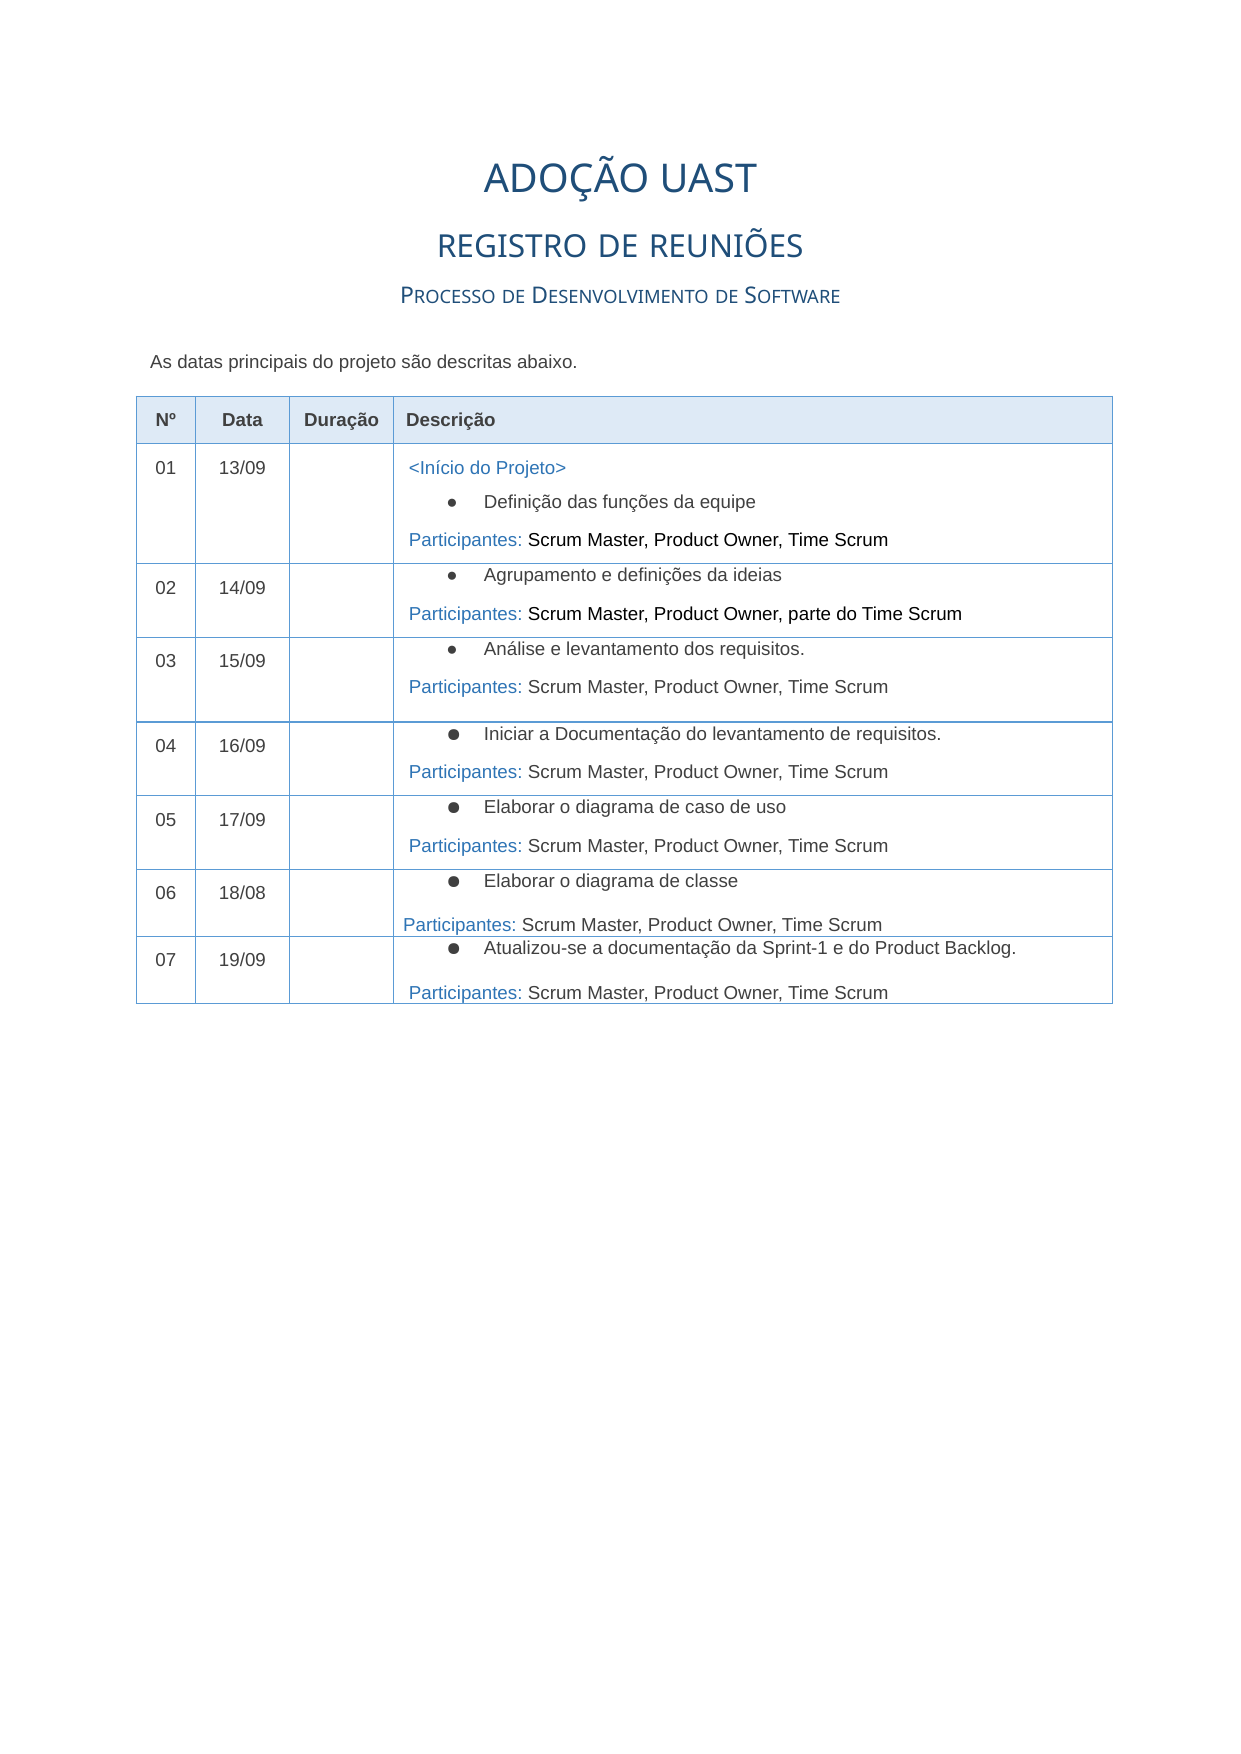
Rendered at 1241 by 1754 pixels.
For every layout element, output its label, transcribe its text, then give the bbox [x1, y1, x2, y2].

table_cell 15/09 [196, 638, 289, 721]
table_cell [290, 723, 393, 795]
table_header Nº [137, 397, 195, 443]
table_cell Iniciar a Documentação do levantamento de requisitos. Participantes: Scrum Master, Product Owner, Time Scrum [394, 723, 1112, 795]
text ADOÇÃO UAST registro de reuniões [150, 150, 1090, 269]
table_cell Elaborar o diagrama de caso de uso Participantes: Scrum Master, Product Owner, Time Scrum [394, 796, 1112, 868]
table_header Data [196, 397, 289, 443]
table_cell 04 [137, 723, 195, 795]
table_cell [290, 564, 393, 637]
table_header Descrição [394, 397, 1112, 443]
table_cell Agrupamento e definições da ideias Participantes: Scrum Master, Product Owner, parte do Time Scrum [394, 564, 1112, 637]
table_cell 01 [137, 444, 195, 563]
table_cell 02 [137, 564, 195, 637]
table_cell 17/09 [196, 796, 289, 868]
table_cell Atualizou-se a documentação da Sprint-1 e do Product Backlog. Participantes: Scrum Master, Product Owner, Time Scrum [394, 937, 1112, 1003]
table_cell 06 [137, 870, 195, 936]
table_cell 05 [137, 796, 195, 868]
table_cell Elaborar o diagrama de classe Participantes: Scrum Master, Product Owner, Time Scrum [394, 870, 1112, 936]
text As datas principais do projeto são descritas abaixo. [150, 351, 1090, 373]
text Processo de Desenvolvimento de Software [150, 279, 1090, 311]
table_cell 13/09 [196, 444, 289, 563]
table_header Duração [290, 397, 393, 443]
table_cell Análise e levantamento dos requisitos. Participantes: Scrum Master, Product Owner, Time Scrum [394, 638, 1112, 721]
table_cell [290, 870, 393, 936]
table_cell [290, 796, 393, 868]
table_cell [290, 638, 393, 721]
table_cell [290, 937, 393, 1003]
table_cell 07 [137, 937, 195, 1003]
table_cell 16/09 [196, 723, 289, 795]
table_cell 18/08 [196, 870, 289, 936]
table_cell <Início do Projeto> Definição das funções da equipe Participantes: Scrum Master, Product Owner, Time Scrum [394, 444, 1112, 563]
table_cell 03 [137, 638, 195, 721]
table_cell 19/09 [196, 937, 289, 1003]
table_cell [290, 444, 393, 563]
table_cell 14/09 [196, 564, 289, 637]
